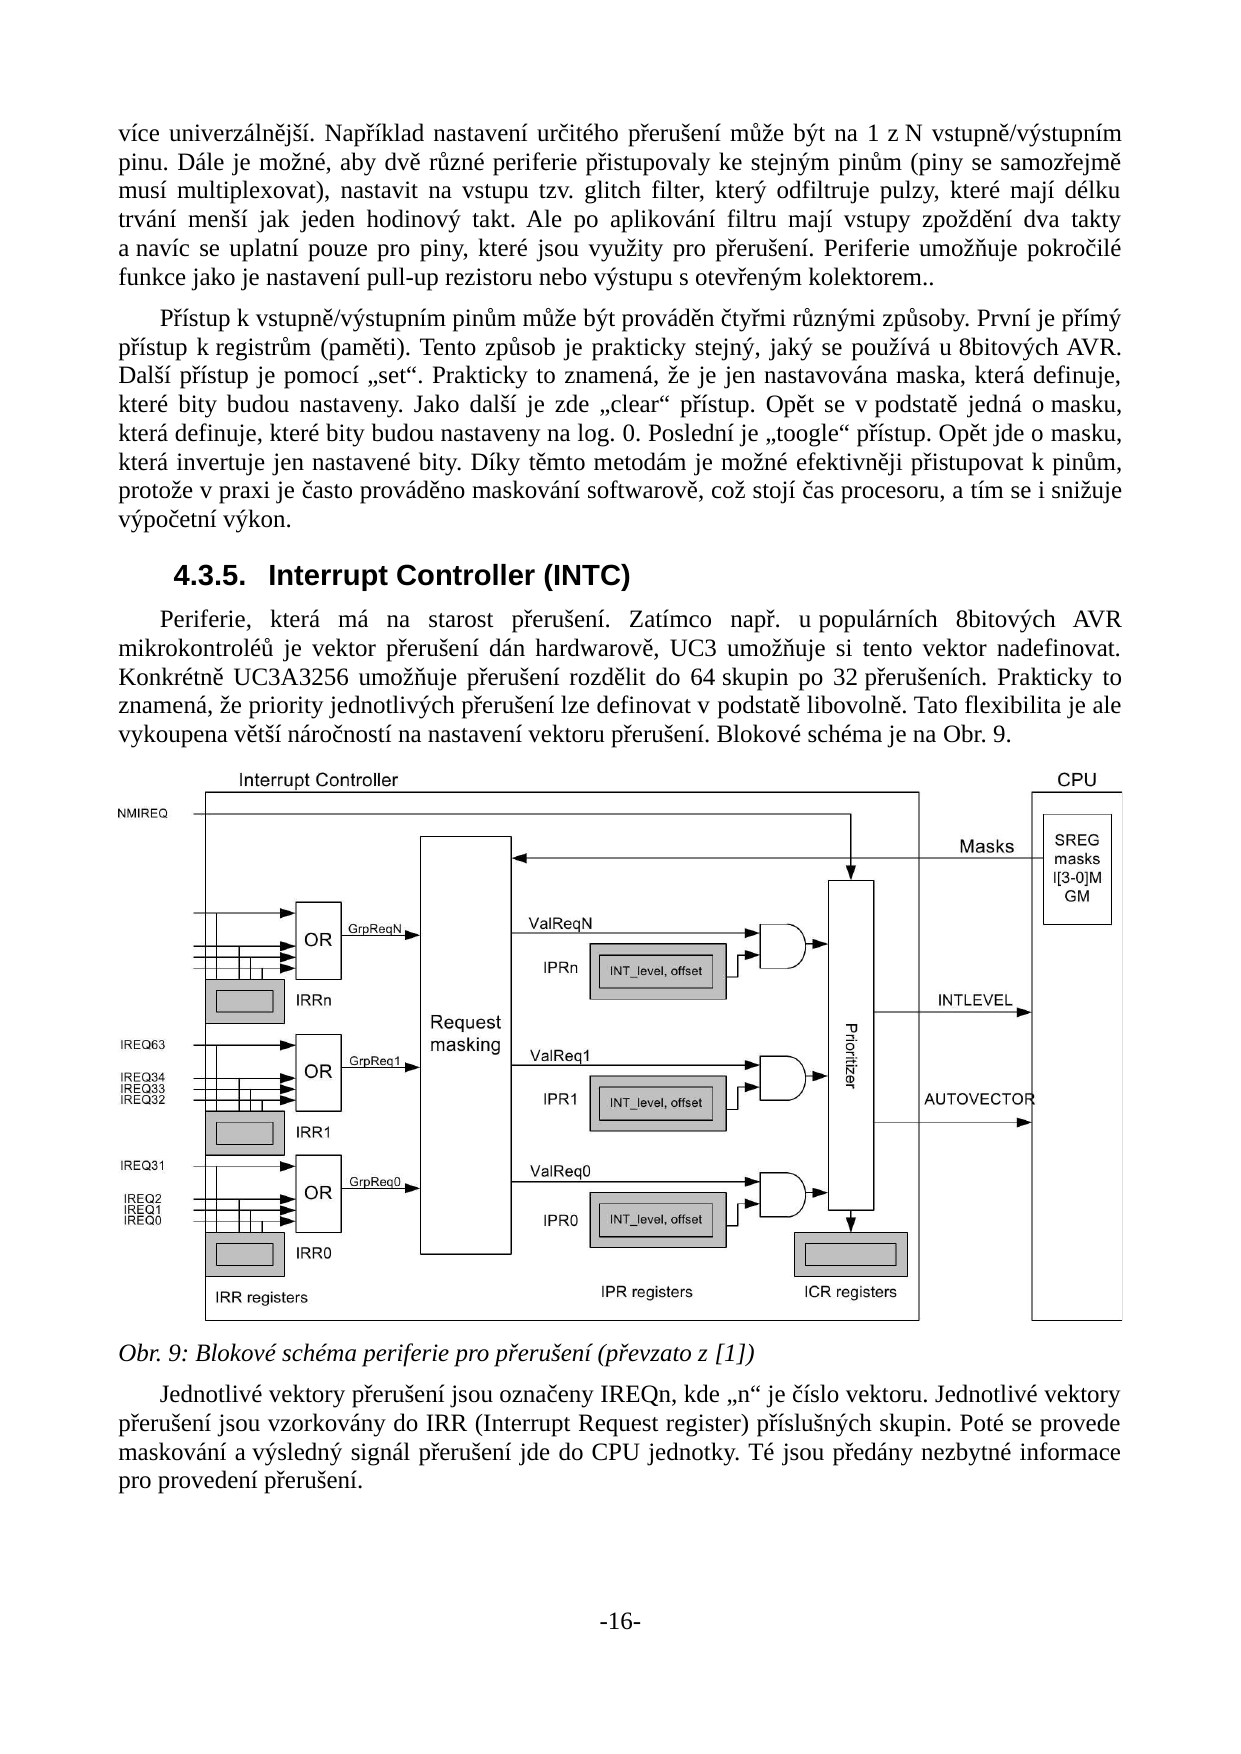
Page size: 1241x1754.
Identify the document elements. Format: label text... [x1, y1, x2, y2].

text Periferie, která má na starost přerušení. Zatímco např. u populárních 8bitových AVR mikrokontroléů je vektor přerušení dán hardwarově, UC3 umožňuje si tento vektor nadefinovat. Konkrétně UC3A3256 umožňuje přerušení rozdělit do 64 skupin po 32 přerušeních. Prakticky to znamená, že priority jednotlivých přerušení lze definovat v podstatě libovolně. Tato flexibilita je ale vykoupena větší náročností na nastavení vektoru přerušení. Blokové schéma je na Obr. 9. [118, 604, 1122, 748]
text více univerzálnější. Například nastavení určitého přerušení může být na 1 z N vstupně/výstupním pinu. Dále je možné, aby dvě různé periferie přistupovaly ke stejným pinům (piny se samozřejmě musí multiplexovat), nastavit na vstupu tzv. glitch filter, který odfiltruje pulzy, které mají délku trvání menší jak jeden hodinový takt. Ale po aplikování filtru mají vstupy zpoždění dva takty a navíc se uplatní pouze pro piny, které jsou využity pro přerušení. Periferie umožňuje pokročilé funkce jako je nastavení pull-up rezistoru nebo výstupu s otevřeným kolektorem.. [118, 118, 1122, 291]
text Jednotlivé vektory přerušení jsou označeny IREQn, kde „n“ je číslo vektoru. Jednotlivé vektory přerušení jsou vzorkovány do IRR (Interrupt Request register) příslušných skupin. Poté se provede maskování a výsledný signál přerušení jde do CPU jednotky. Té jsou předány nezbytné informace pro provedení přerušení. [118, 1367, 1122, 1494]
subtitle Interrupt Controller (INTC) [163, 558, 1122, 592]
picture [118, 772, 1123, 1321]
text Obr. 9: Blokové schéma periferie pro přerušení (převzato z [1]) [118, 1321, 1122, 1367]
text Přístup k vstupně/výstupním pinům může být prováděn čtyřmi různými způsoby. První je přímý přístup k registrům (paměti). Tento způsob je prakticky stejný, jaký se používá u 8bitových AVR. Další přístup je pomocí „set“. Prakticky to znamená, že je jen nastavována maska, která definuje, které bity budou nastaveny. Jako další je zde „clear“ přístup. Opět se v podstatě jedná o masku, která definuje, které bity budou nastaveny na log. 0. Poslední je „toogle“ přístup. Opět jde o masku, která invertuje jen nastavené bity. Díky těmto metodám je možné efektivněji přistupovat k pinům, protože v praxi je často prováděno maskování softwarově, což stojí čas procesoru, a tím se i snižuje výpočetní výkon. [118, 303, 1122, 533]
text [118, 760, 1122, 772]
